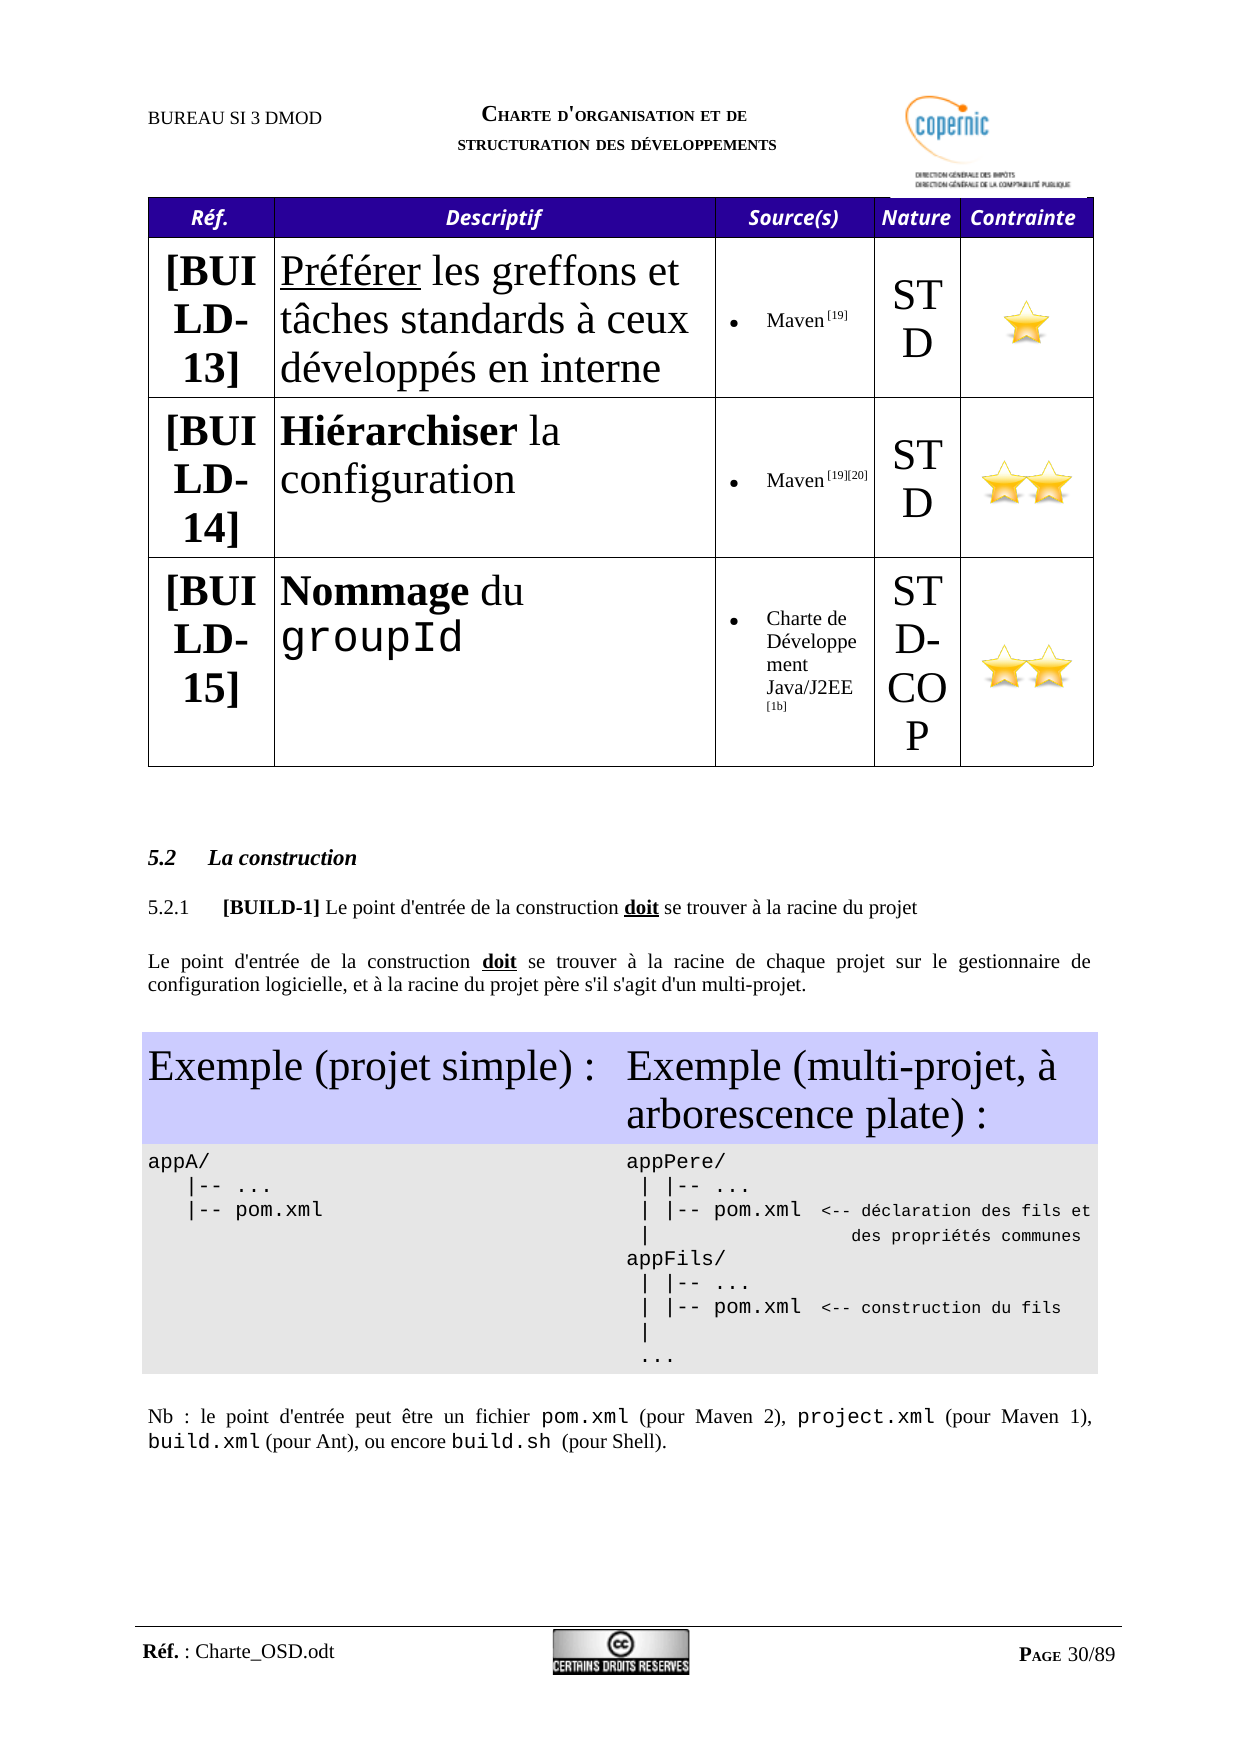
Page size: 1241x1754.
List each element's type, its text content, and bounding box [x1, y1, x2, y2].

table_header Source(s) [716, 198, 874, 237]
text Nb : le point d'entrée peut être un fichier pom.xml (pour Maven 2), project.xml (pour Maven 1), build.xml (pour Ant), ou encore build.sh (pour Shell). [148, 1405, 1092, 1455]
table_cell [961, 238, 1093, 397]
table_header Nature [875, 198, 960, 237]
table_header Descriptif [275, 198, 715, 237]
picture [979, 457, 1075, 508]
picture [890, 84, 1087, 198]
table_cell Maven [19] [716, 238, 874, 397]
table_cell Nommage du groupId [275, 558, 715, 766]
table_cell Préférer les greffons et tâches standards à ceux développés en interne [275, 238, 715, 397]
picture [979, 641, 1075, 692]
table_cell STD-COP [875, 558, 960, 766]
table_header Réf. [149, 198, 274, 237]
table_cell Hiérarchiser la configuration [275, 398, 715, 557]
table_header Exemple (projet simple) : [142, 1032, 620, 1144]
table_cell [BUILD-14] [149, 398, 274, 557]
table_cell [961, 398, 1093, 557]
table_cell Charte de Développement Java/J2EE [1b] [716, 558, 874, 766]
table_cell Maven [19][20] [716, 398, 874, 557]
subtitle La construction [148, 845, 1092, 871]
table_cell [BUILD-13] [149, 238, 274, 397]
table_cell appPere/ | |-- ... | |-- pom.xml <-- déclaration des fils et | des propriétés communes appFils/ | |-- ... | |-- pom.xml <-- construction du fils | ... [620, 1144, 1098, 1374]
table_cell STD [875, 398, 960, 557]
picture [552, 1629, 690, 1675]
table_header Exemple (multi-projet, à arborescence plate) : [620, 1032, 1098, 1144]
subtitle [BUILD-1] Le point d'entrée de la construction doit se trouver à la racine du projet [148, 896, 1092, 919]
table_cell STD [875, 238, 960, 397]
text Le point d'entrée de la construction doit se trouver à la racine de chaque projet sur le gestionnaire de configuration logicielle, et à la racine du projet père s'il s'agit d'un multi-projet. [148, 950, 1092, 996]
table_cell appA/ |-- ... |-- pom.xml [142, 1144, 620, 1374]
table_cell [961, 558, 1093, 766]
table_header Contrainte [961, 198, 1093, 237]
picture [1001, 297, 1052, 348]
table_cell [BUILD-15] [149, 558, 274, 766]
